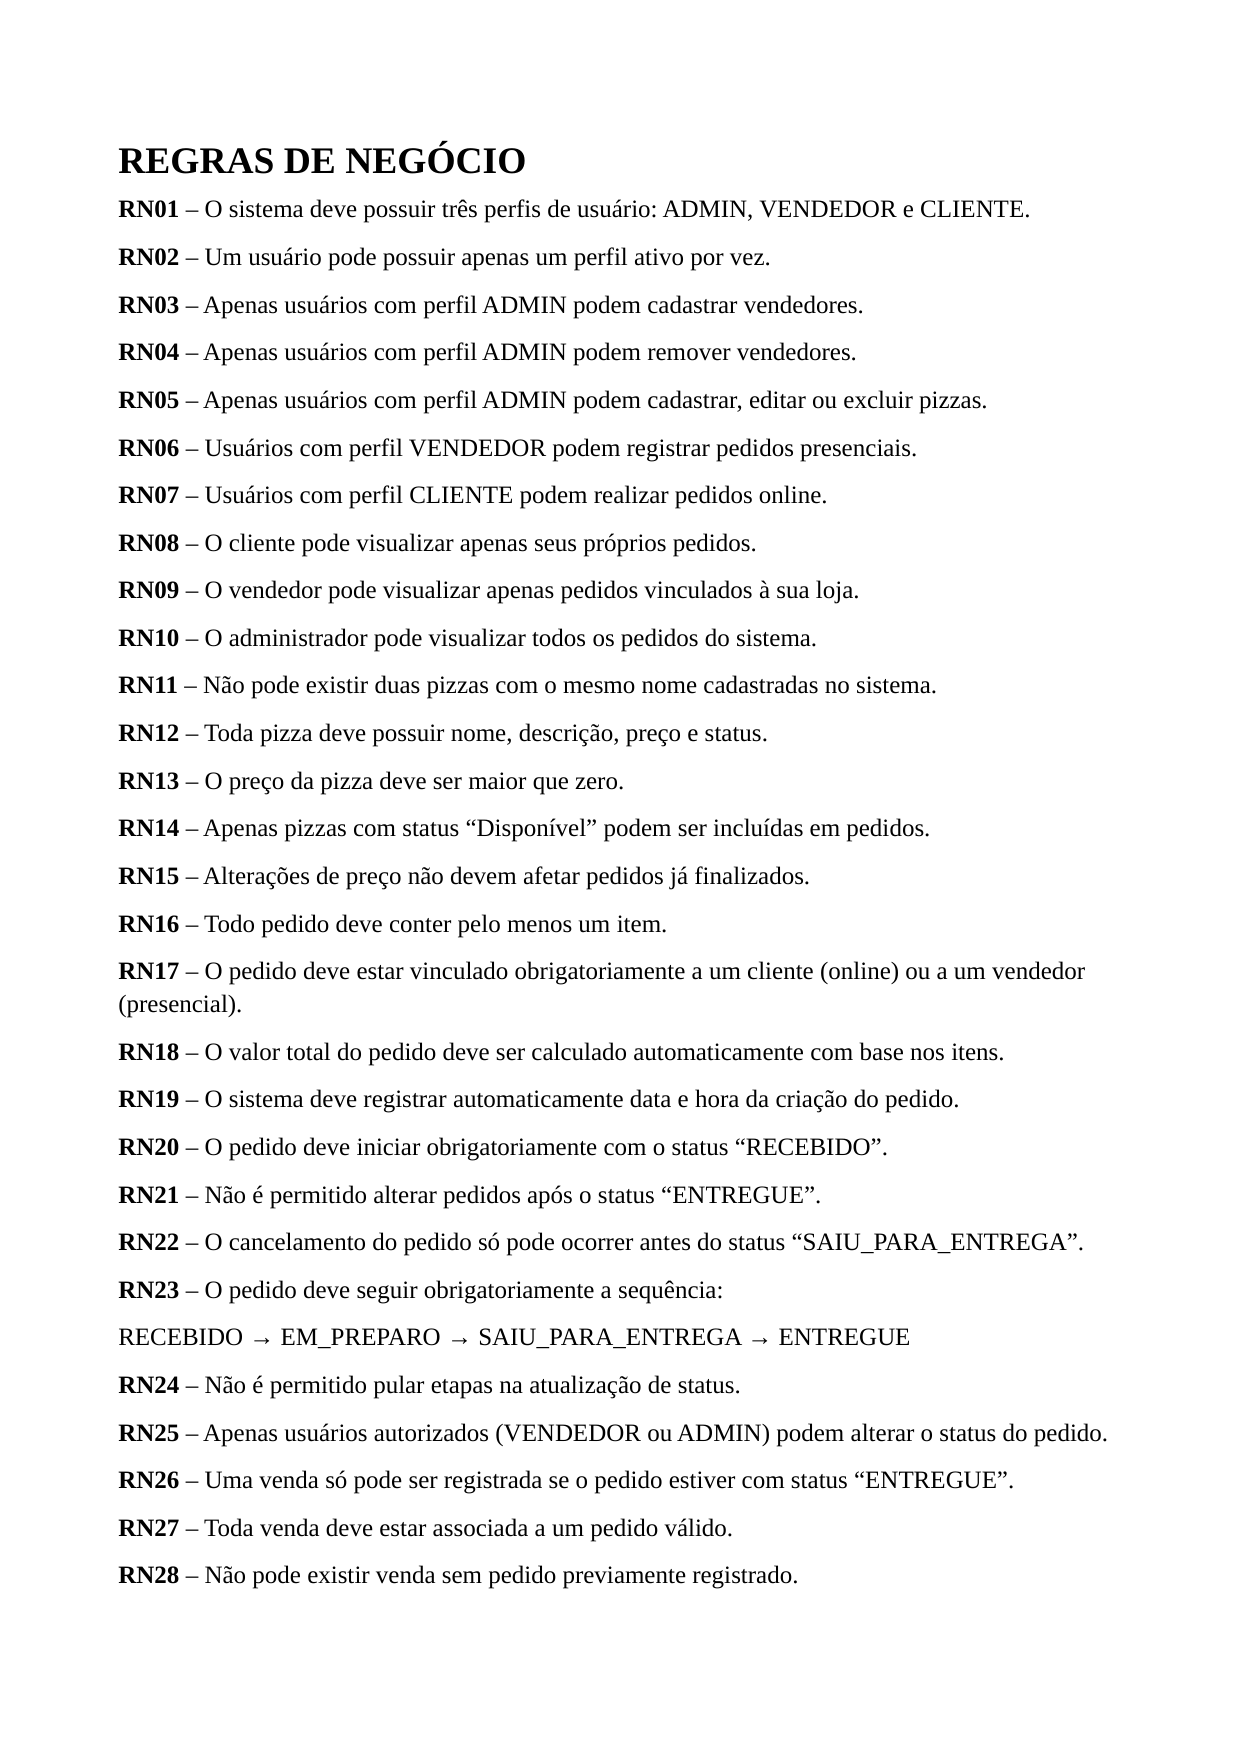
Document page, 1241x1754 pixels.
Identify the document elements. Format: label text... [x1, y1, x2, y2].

text RECEBIDO → EM_PREPARO → SAIU_PARA_ENTREGA → ENTREGUE [118, 1322, 1122, 1351]
subtitle REGRAS DE NEGÓCIO [118, 139, 1122, 182]
text RN24 – Não é permitido pular etapas na atualização de status. [118, 1370, 1122, 1399]
text RN05 – Apenas usuários com perfil ADMIN podem cadastrar, editar ou excluir pizzas. [118, 385, 1122, 414]
text RN13 – O preço da pizza deve ser maior que zero. [118, 766, 1122, 794]
text RN22 – O cancelamento do pedido só pode ocorrer antes do status “SAIU_PARA_ENTREGA”. [118, 1227, 1122, 1256]
text RN21 – Não é permitido alterar pedidos após o status “ENTREGUE”. [118, 1180, 1122, 1208]
text RN27 – Toda venda deve estar associada a um pedido válido. [118, 1513, 1122, 1542]
text RN15 – Alterações de preço não devem afetar pedidos já finalizados. [118, 861, 1122, 890]
text RN28 – Não pode existir venda sem pedido previamente registrado. [118, 1561, 1122, 1589]
text RN17 – O pedido deve estar vinculado obrigatoriamente a um cliente (online) ou a um vendedor (presencial). [118, 956, 1122, 1018]
text RN25 – Apenas usuários autorizados (VENDEDOR ou ADMIN) podem alterar o status do pedido. [118, 1418, 1122, 1446]
text RN12 – Toda pizza deve possuir nome, descrição, preço e status. [118, 718, 1122, 747]
text RN03 – Apenas usuários com perfil ADMIN podem cadastrar vendedores. [118, 290, 1122, 318]
text RN20 – O pedido deve iniciar obrigatoriamente com o status “RECEBIDO”. [118, 1132, 1122, 1161]
text RN10 – O administrador pode visualizar todos os pedidos do sistema. [118, 623, 1122, 652]
text RN07 – Usuários com perfil CLIENTE podem realizar pedidos online. [118, 480, 1122, 509]
text RN09 – O vendedor pode visualizar apenas pedidos vinculados à sua loja. [118, 575, 1122, 604]
text RN06 – Usuários com perfil VENDEDOR podem registrar pedidos presenciais. [118, 433, 1122, 461]
text RN02 – Um usuário pode possuir apenas um perfil ativo por vez. [118, 242, 1122, 271]
text RN11 – Não pode existir duas pizzas com o mesmo nome cadastradas no sistema. [118, 671, 1122, 699]
text RN04 – Apenas usuários com perfil ADMIN podem remover vendedores. [118, 337, 1122, 366]
text RN23 – O pedido deve seguir obrigatoriamente a sequência: [118, 1275, 1122, 1304]
text RN01 – O sistema deve possuir três perfis de usuário: ADMIN, VENDEDOR e CLIENTE. [118, 194, 1122, 223]
text RN18 – O valor total do pedido deve ser calculado automaticamente com base nos itens. [118, 1037, 1122, 1066]
text RN08 – O cliente pode visualizar apenas seus próprios pedidos. [118, 528, 1122, 557]
text RN14 – Apenas pizzas com status “Disponível” podem ser incluídas em pedidos. [118, 813, 1122, 842]
text RN26 – Uma venda só pode ser registrada se o pedido estiver com status “ENTREGUE”. [118, 1465, 1122, 1494]
text RN16 – Todo pedido deve conter pelo menos um item. [118, 909, 1122, 937]
text RN19 – O sistema deve registrar automaticamente data e hora da criação do pedido. [118, 1084, 1122, 1113]
